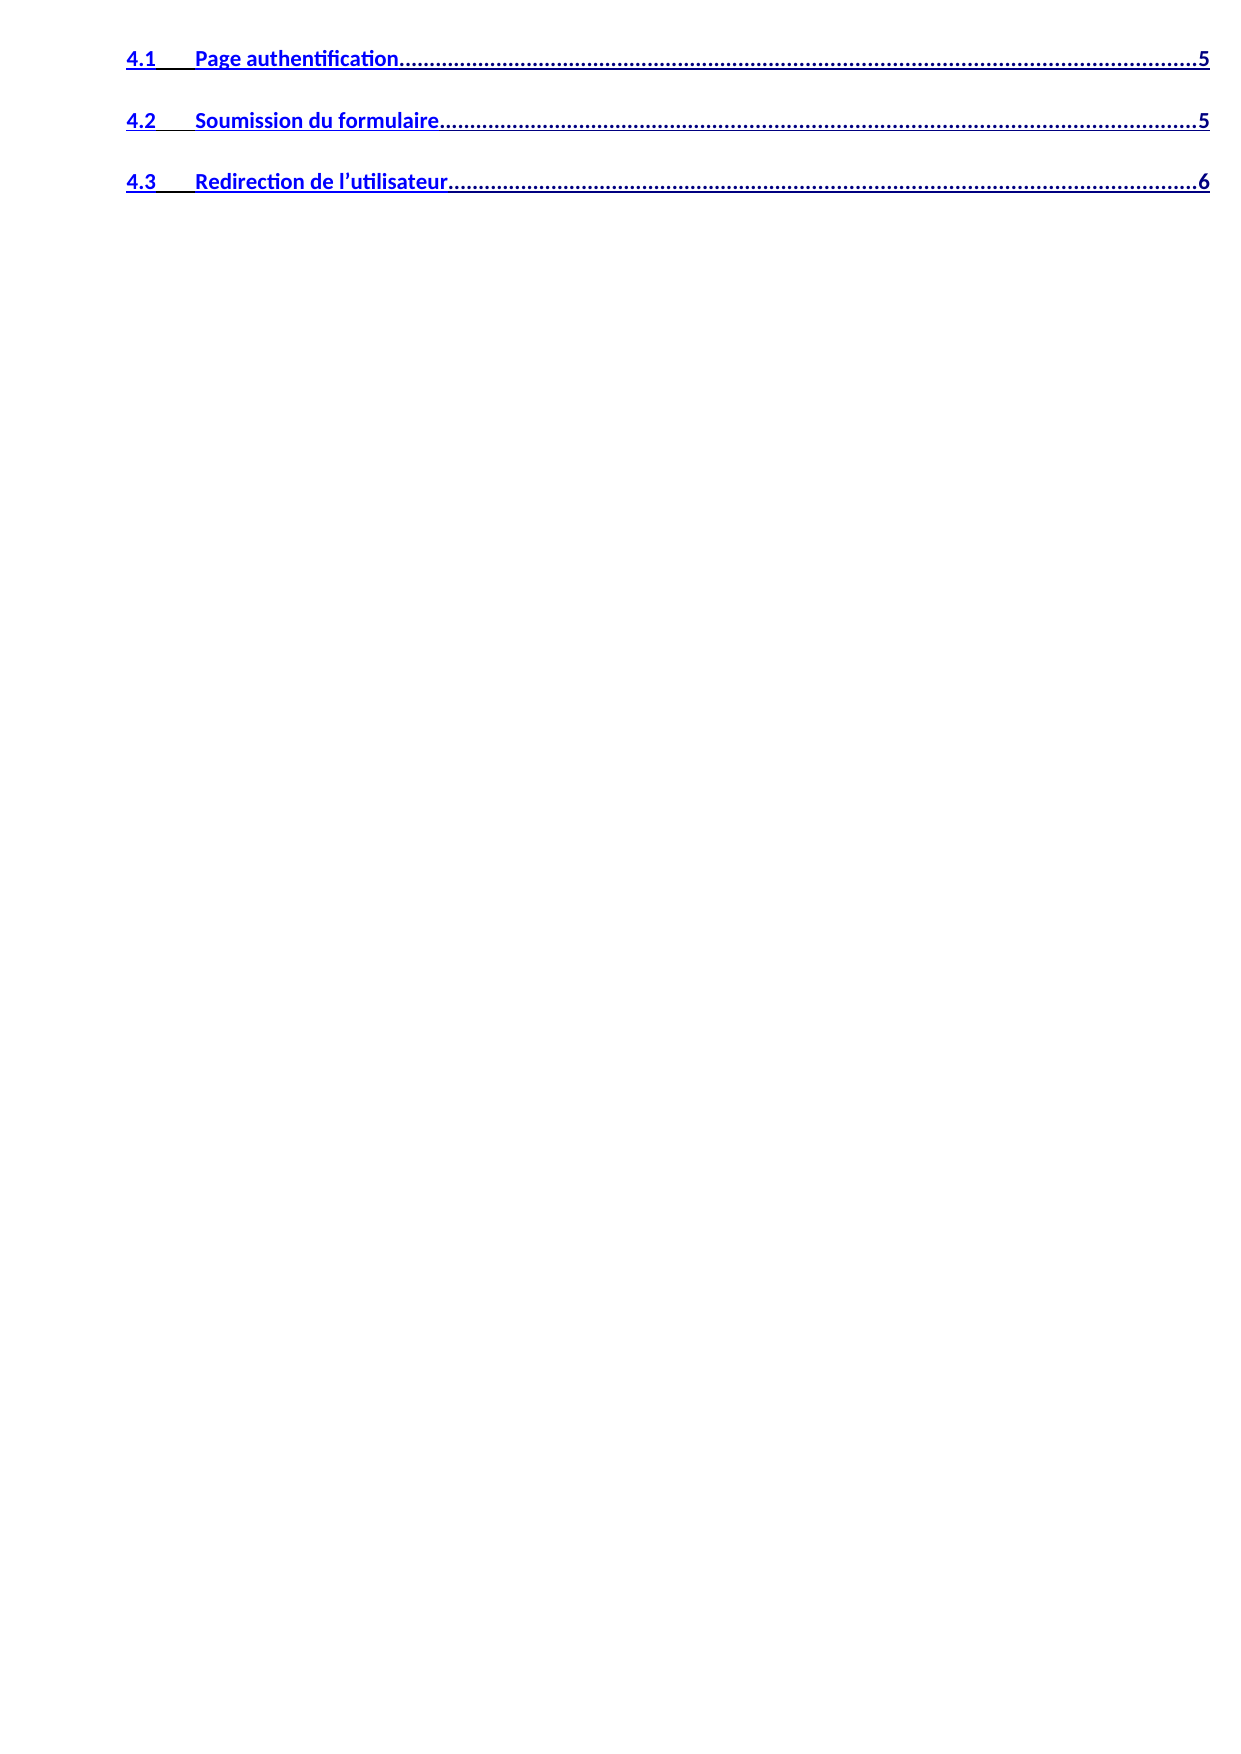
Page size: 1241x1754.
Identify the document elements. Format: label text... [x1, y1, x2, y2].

text 4.3 Redirection de l’utilisateur 6 [126, 167, 1211, 195]
text 4.1 Page authentification 5 [126, 44, 1211, 72]
text 4.2 Soumission du formulaire 5 [126, 106, 1211, 134]
